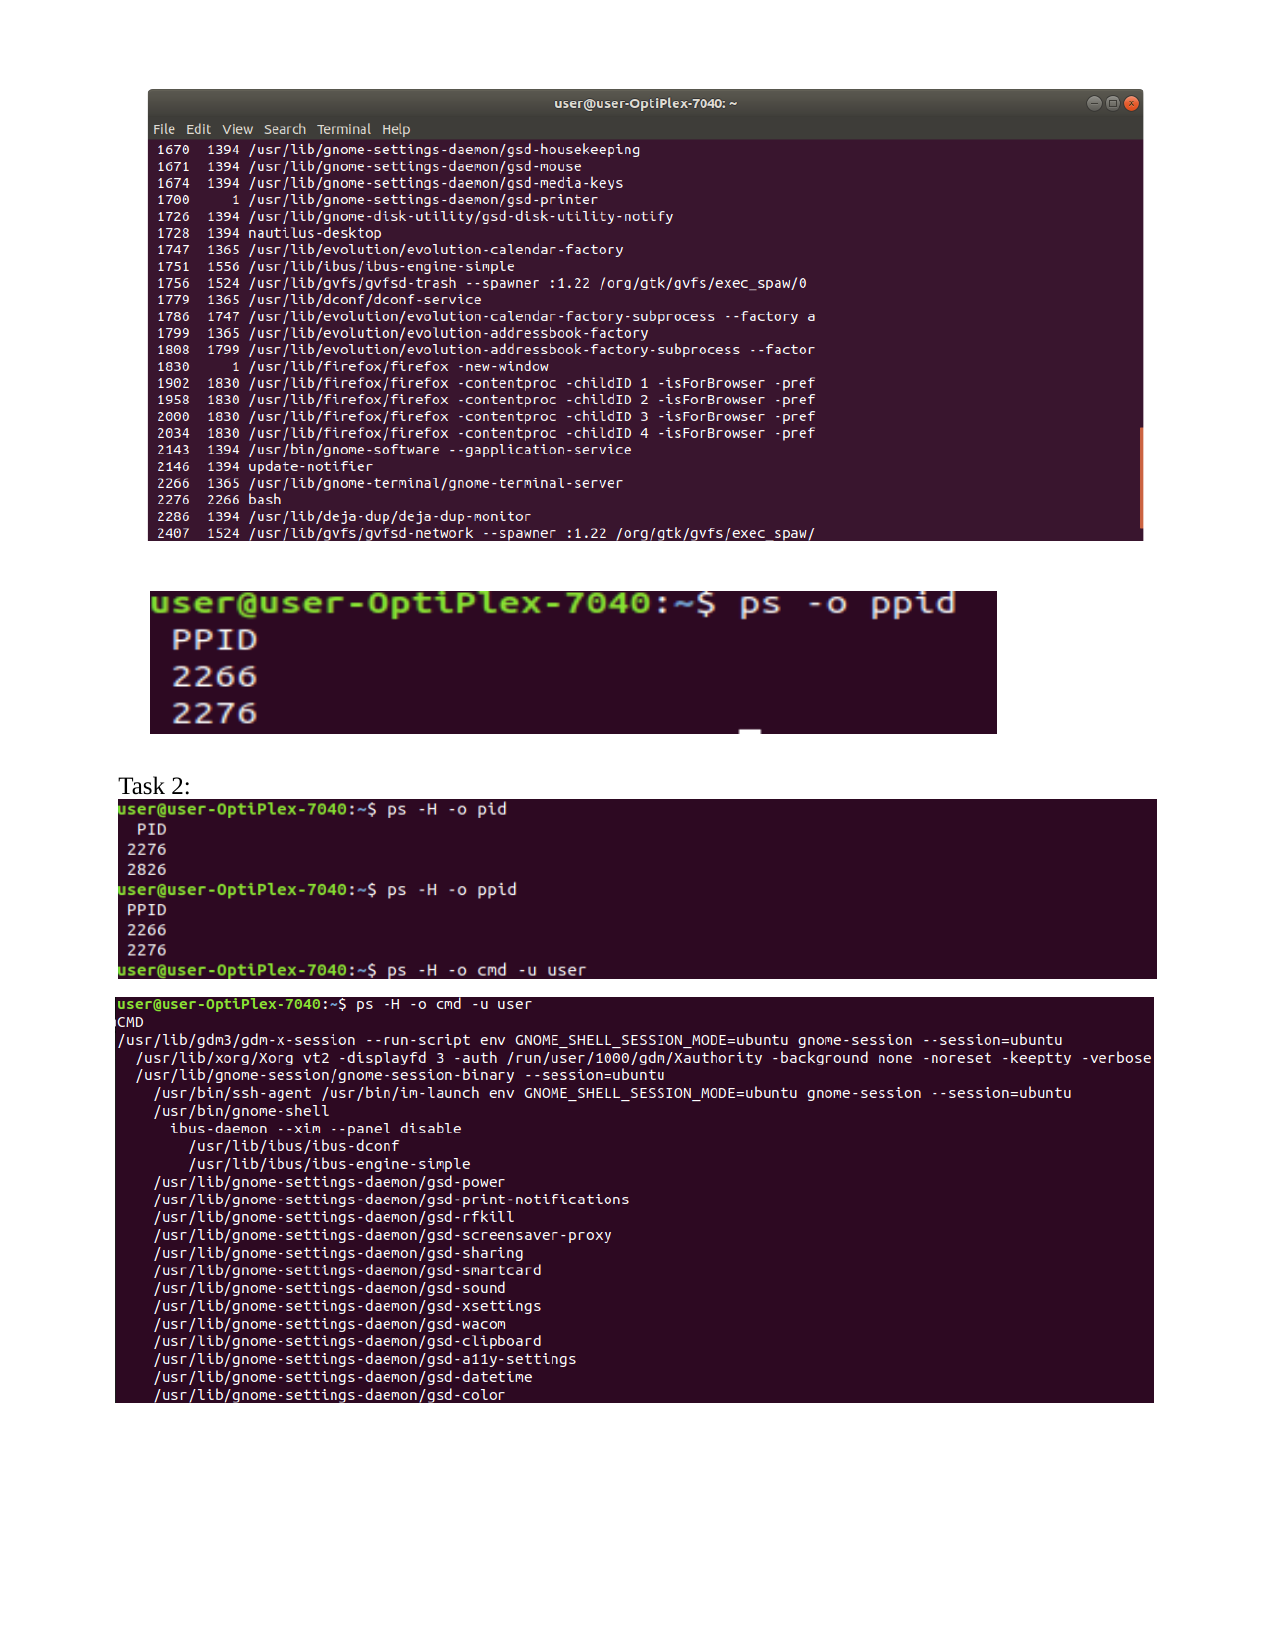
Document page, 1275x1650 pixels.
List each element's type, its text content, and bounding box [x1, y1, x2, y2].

picture [150, 591, 997, 734]
text Task 2: [118, 771, 1157, 799]
picture [115, 997, 1154, 1403]
picture [118, 799, 1157, 979]
picture [147, 89, 1144, 541]
